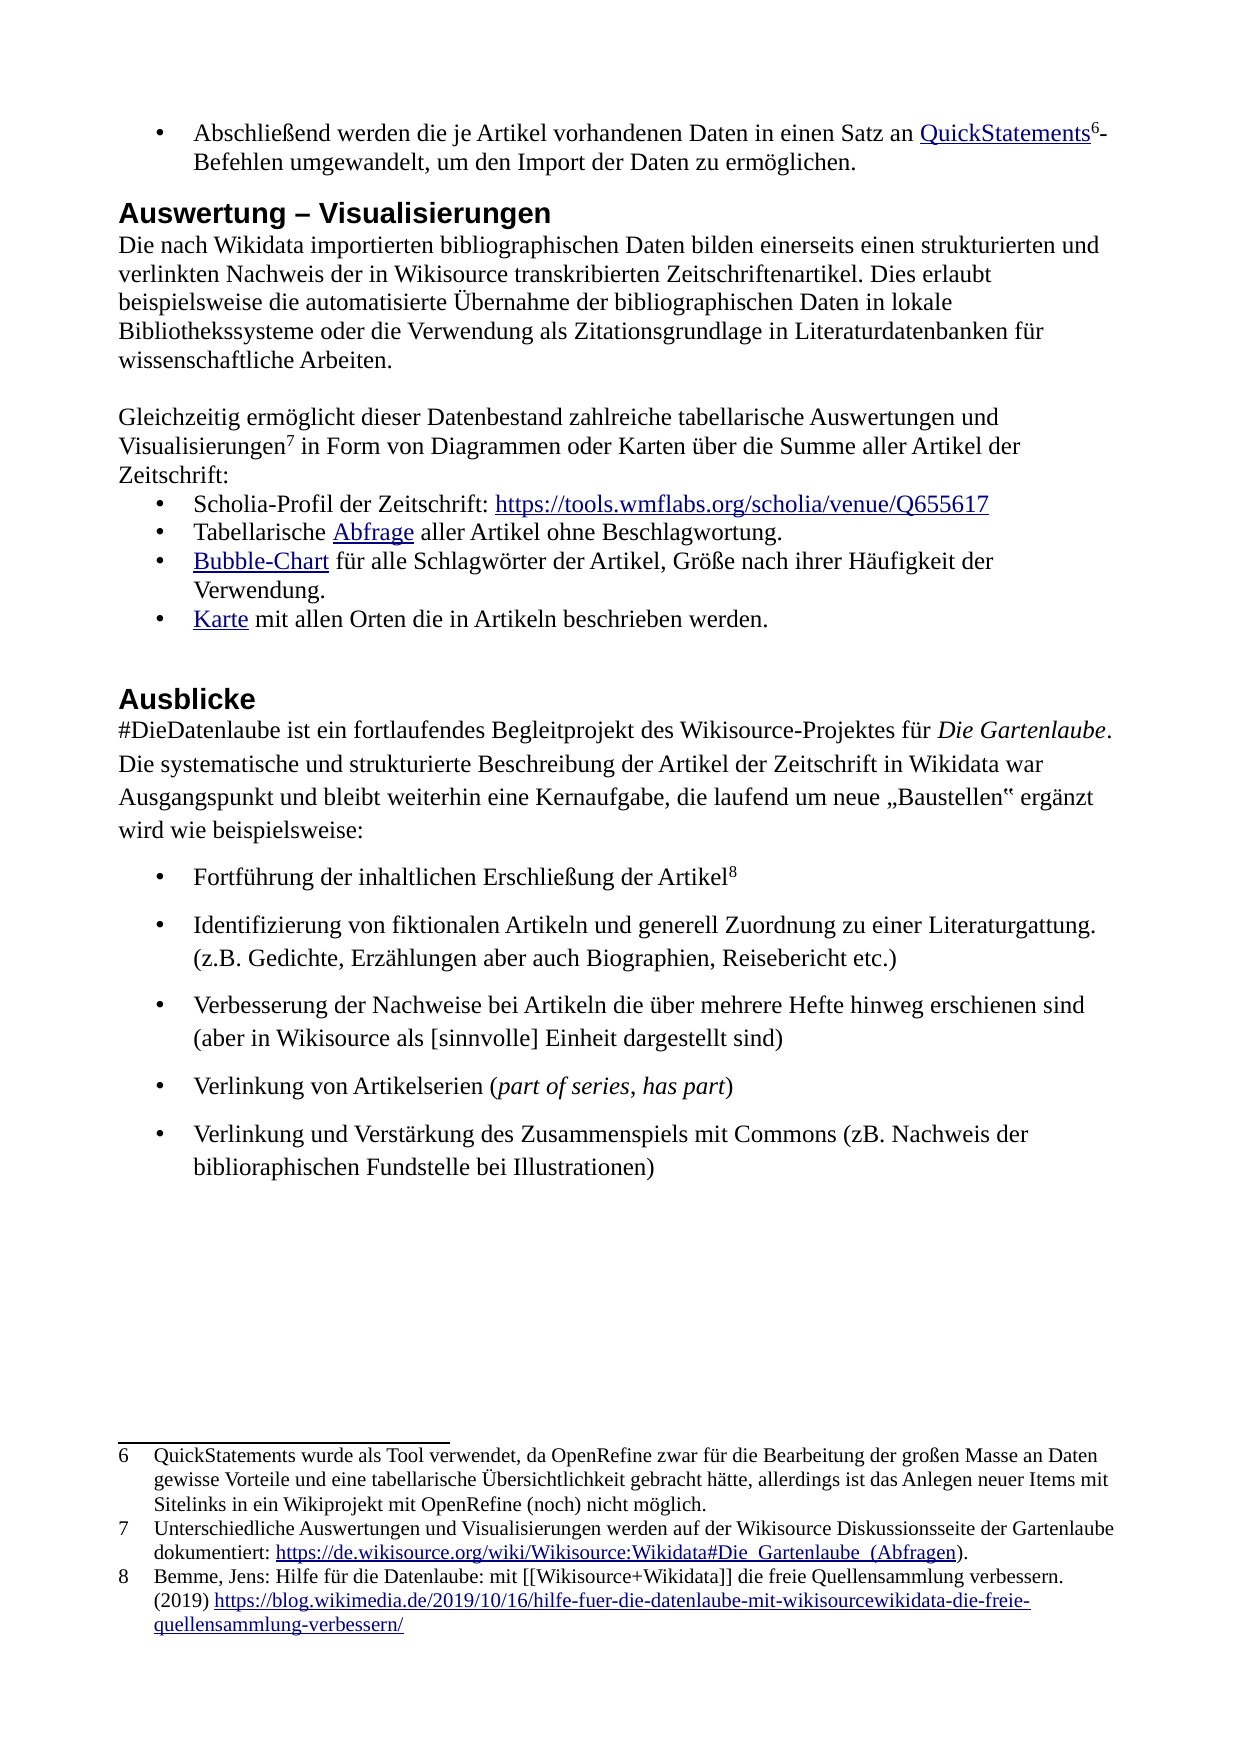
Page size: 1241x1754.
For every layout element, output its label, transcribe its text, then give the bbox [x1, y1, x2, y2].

list Scholia-Profil der Zeitschrift: https://tools.wmflabs.org/scholia/venue/Q655617 [156, 489, 1122, 517]
list Bemme, Jens: Hilfe für die Datenlaube: mit [[Wikisource+Wikidata]] die freie Quellensammlung verbessern. (2019) https://blog.wikimedia.de/2019/10/16/hilfe-fuer-die-datenlaube-mit-wikisourcewikidata-die-freie-quellensammlung-verbessern/ [118, 1564, 1122, 1636]
list Fortführung der inhaltlichen Erschließung der Artikel [156, 862, 1122, 891]
list Tabellarische Abfrage aller Artikel ohne Beschlagwortung. [156, 517, 1122, 546]
list Verlinkung und Verstärkung des Zusammenspiels mit Commons (zB. Nachweis der biblioraphischen Fundstelle bei Illustrationen) [156, 1119, 1122, 1181]
subtitle Ausblicke [118, 682, 1122, 716]
list Bubble-Chart für alle Schlagwörter der Artikel, Größe nach ihrer Häufigkeit der Verwendung. [156, 546, 1122, 604]
list Karte mit allen Orten die in Artikeln beschrieben werden. [156, 604, 1122, 632]
text Unterschiedliche Auswertungen und Visualisierungen werden auf der Wikisource Diskussionsseite der Gartenlaube dokumentiert: https://de.wikisource.org/wiki/Wikisource:Wikidata#Die_Gartenlaube_(Abfragen). [118, 1516, 1122, 1564]
text Die nach Wikidata importierten bibliographischen Daten bilden einerseits einen strukturierten und verlinkten Nachweis der in Wikisource transkribierten Zeitschriftenartikel. Dies erlaubt beispielsweise die automatisierte Übernahme der bibliographischen Daten in lokale Bibliothekssysteme oder die Verwendung als Zitationsgrundlage in Literaturdatenbanken für wissenschaftliche Arbeiten. [118, 230, 1122, 374]
list Verbesserung der Nachweise bei Artikeln die über mehrere Hefte hinweg erschienen sind (aber in Wikisource als [sinnvolle] Einheit dargestellt sind) [156, 991, 1122, 1052]
subtitle Auswertung – Visualisierungen [118, 196, 1122, 230]
list Abschließend werden die je Artikel vorhandenen Daten in einen Satz an QuickStatements-Befehlen umgewandelt, um den Import der Daten zu ermöglichen. [156, 118, 1122, 176]
list Identifizierung von fiktionalen Artikeln und generell Zuordnung zu einer Literaturgattung. (z.B. Gedichte, Erzählungen aber auch Biographien, Reisebericht etc.) [156, 910, 1122, 972]
list QuickStatements wurde als Tool verwendet, da OpenRefine zwar für die Bearbeitung der großen Masse an Daten gewisse Vorteile und eine tabellarische Übersichtlichkeit gebracht hätte, allerdings ist das Anlegen neuer Items mit Sitelinks in ein Wikiprojekt mit OpenRefine (noch) nicht möglich. [118, 1443, 1122, 1516]
text #DieDatenlaube ist ein fortlaufendes Begleitprojekt des Wikisource-Projektes für Die Gartenlaube. Die systematische und strukturierte Beschreibung der Artikel der Zeitschrift in Wikidata war Ausgangspunkt und bleibt weiterhin eine Kernaufgabe, die laufend um neue „Baustellen‟ ergänzt wird wie beispielsweise: [118, 716, 1122, 843]
text Gleichzeitig ermöglicht dieser Datenbestand zahlreiche tabellarische Auswertungen und Visualisierungen in Form von Diagrammen oder Karten über die Summe aller Artikel der Zeitschrift: [118, 402, 1122, 489]
list Verlinkung von Artikelserien (part of series, has part) [156, 1071, 1122, 1100]
